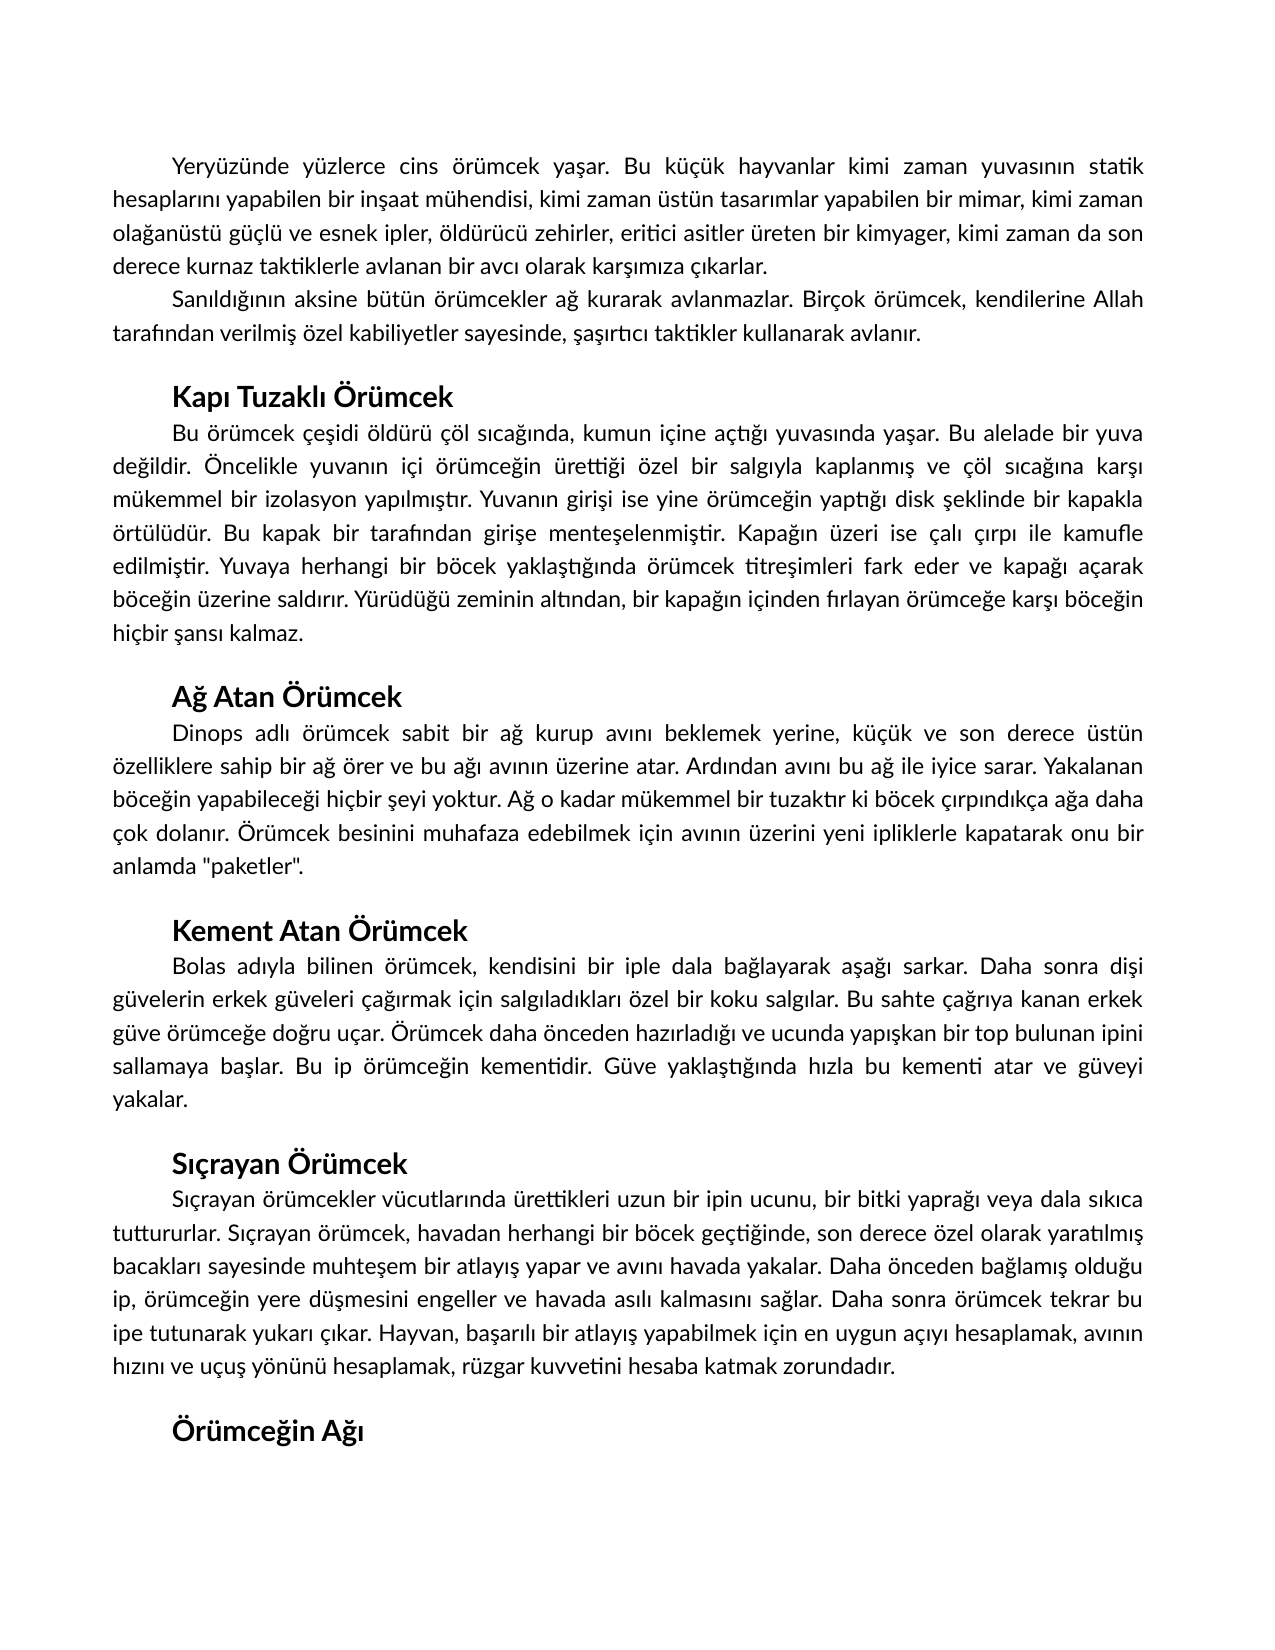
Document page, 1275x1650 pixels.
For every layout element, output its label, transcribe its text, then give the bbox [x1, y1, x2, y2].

subtitle Kement Atan Örümcek [112, 914, 1145, 948]
subtitle Ağ Atan Örümcek [112, 681, 1145, 714]
text Sanıldığının aksine bütün örümcekler ağ kurarak avlanmazlar. Birçok örümcek, kendilerine Allah tarafından verilmiş özel kabiliyetler sayesinde, şaşırtıcı taktikler kullanarak avlanır. [112, 281, 1145, 348]
subtitle Sıçrayan Örümcek [112, 1148, 1145, 1181]
text Yeryüzünde yüzlerce cins örümcek yaşar. Bu küçük hayvanlar kimi zaman yuvasının statik hesaplarını yapabilen bir inşaat mühendisi, kimi zaman üstün tasarımlar yapabilen bir mimar, kimi zaman olağanüstü güçlü ve esnek ipler, öldürücü zehirler, eritici asitler üreten bir kimyager, kimi zaman da son derece kurnaz taktiklerle avlanan bir avcı olarak karşımıza çıkarlar. [112, 148, 1145, 281]
text Bu örümcek çeşidi öldürü çöl sıcağında, kumun içine açtığı yuvasında yaşar. Bu alelade bir yuva değildir. Öncelikle yuvanın içi örümceğin ürettiği özel bir salgıyla kaplanmış ve çöl sıcağına karşı mükemmel bir izolasyon yapılmıştır. Yuvanın girişi ise yine örümceğin yaptığı disk şeklinde bir kapakla örtülüdür. Bu kapak bir tarafından girişe menteşelenmiştir. Kapağın üzeri ise çalı çırpı ile kamufle edilmiştir. Yuvaya herhangi bir böcek yaklaştığında örümcek titreşimleri fark eder ve kapağı açarak böceğin üzerine saldırır. Yürüdüğü zeminin altından, bir kapağın içinden fırlayan örümceğe karşı böceğin hiçbir şansı kalmaz. [112, 414, 1145, 648]
text Örümceğin Ağı [112, 1414, 1145, 1448]
subtitle Kapı Tuzaklı Örümcek [112, 381, 1145, 414]
text Sıçrayan örümcekler vücutlarında ürettikleri uzun bir ipin ucunu, bir bitki yaprağı veya dala sıkıca tuttururlar. Sıçrayan örümcek, havadan herhangi bir böcek geçtiğinde, son derece özel olarak yaratılmış bacakları sayesinde muhteşem bir atlayış yapar ve avını havada yakalar. Daha önceden bağlamış olduğu ip, örümceğin yere düşmesini engeller ve havada asılı kalmasını sağlar. Daha sonra örümcek tekrar bu ipe tutunarak yukarı çıkar. Hayvan, başarılı bir atlayış yapabilmek için en uygun açıyı hesaplamak, avının hızını ve uçuş yönünü hesaplamak, rüzgar kuvvetini hesaba katmak zorundadır. [112, 1181, 1145, 1381]
text Bolas adıyla bilinen örümcek, kendisini bir iple dala bağlayarak aşağı sarkar. Daha sonra dişi güvelerin erkek güveleri çağırmak için salgıladıkları özel bir koku salgılar. Bu sahte çağrıya kanan erkek güve örümceğe doğru uçar. Örümcek daha önceden hazırladığı ve ucunda yapışkan bir top bulunan ipini sallamaya başlar. Bu ip örümceğin kementidir. Güve yaklaştığında hızla bu kementi atar ve güveyi yakalar. [112, 948, 1145, 1114]
text Dinops adlı örümcek sabit bir ağ kurup avını beklemek yerine, küçük ve son derece üstün özelliklere sahip bir ağ örer ve bu ağı avının üzerine atar. Ardından avını bu ağ ile iyice sarar. Yakalanan böceğin yapabileceği hiçbir şeyi yoktur. Ağ o kadar mükemmel bir tuzaktır ki böcek çırpındıkça ağa daha çok dolanır. Örümcek besinini muhafaza edebilmek için avının üzerini yeni ipliklerle kapatarak onu bir anlamda "paketler". [112, 714, 1145, 881]
